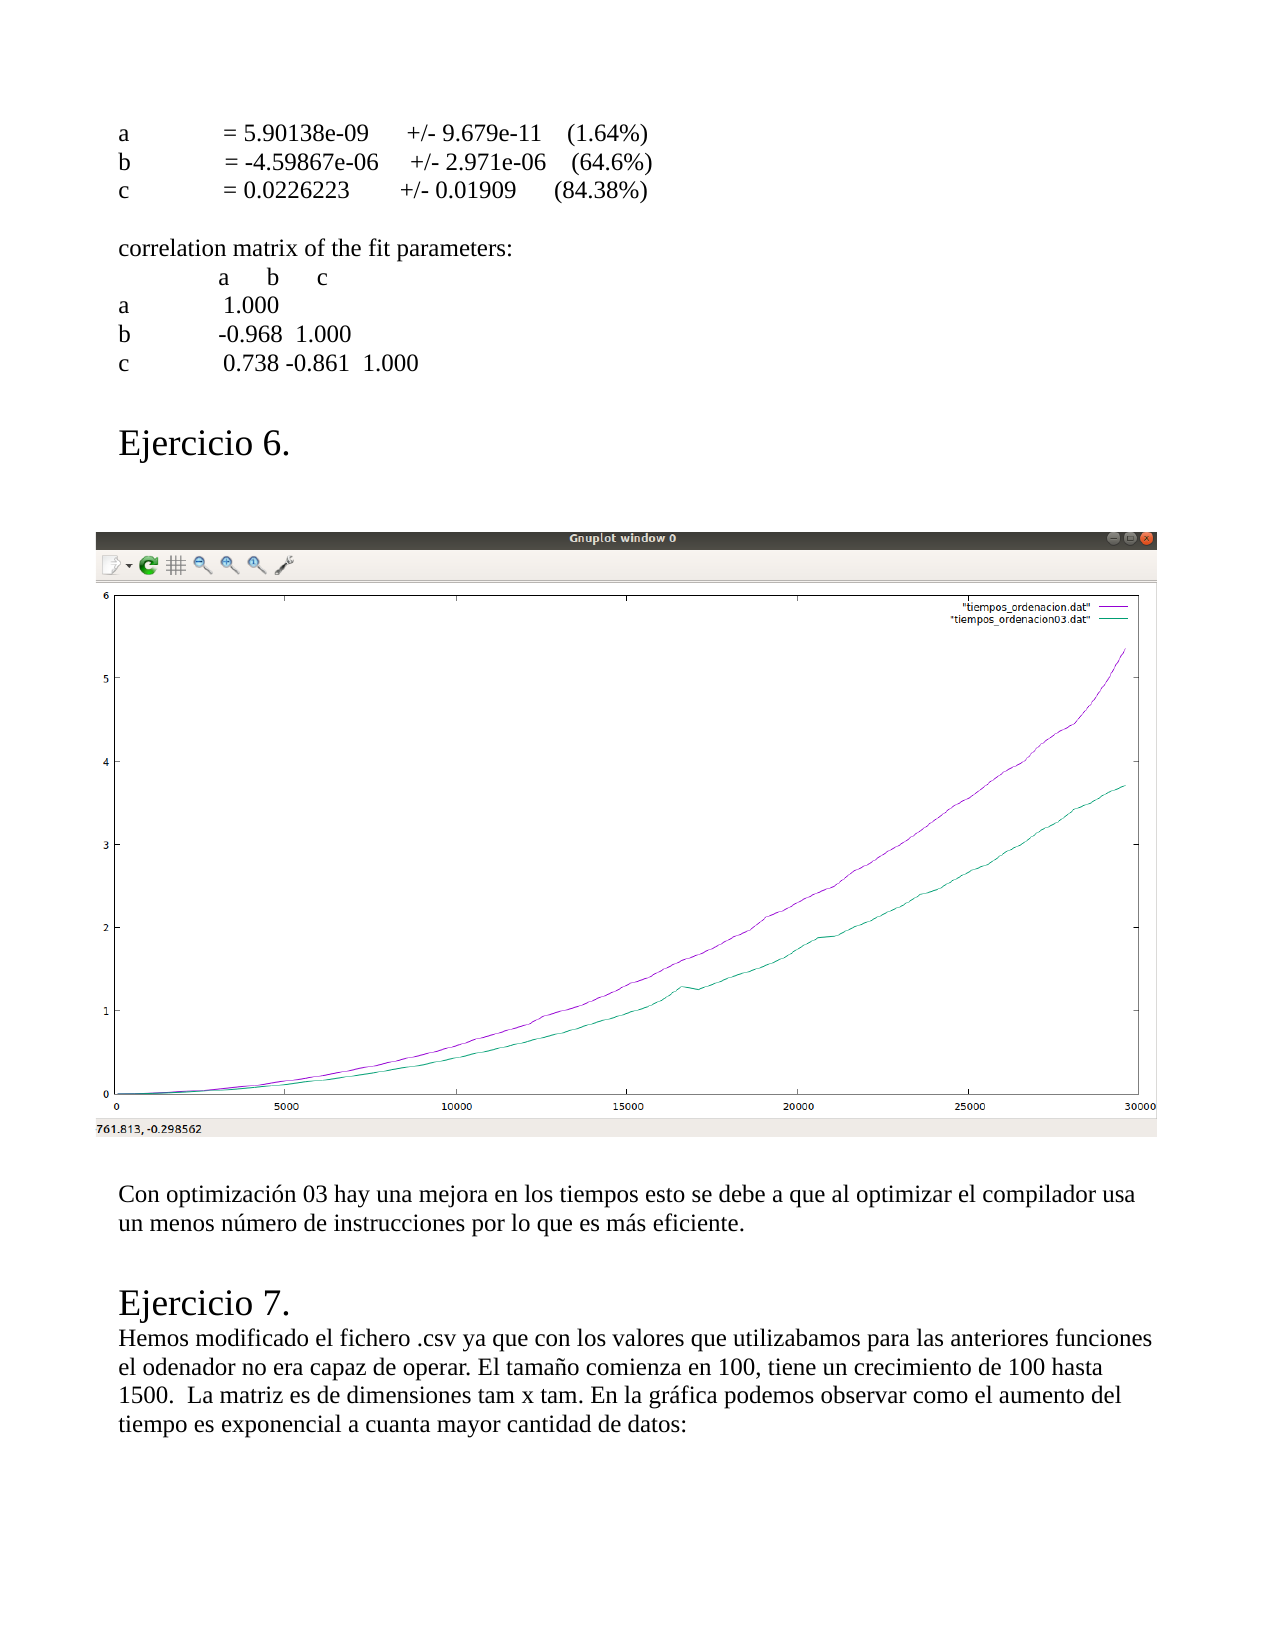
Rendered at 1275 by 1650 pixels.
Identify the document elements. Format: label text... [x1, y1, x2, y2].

text c = 0.0226223 +/- 0.01909 (84.38%) [118, 176, 1157, 204]
text c 0.738 -0.861 1.000 [118, 348, 1157, 377]
text Hemos modificado el fichero .csv ya que con los valores que utilizabamos para las anteriores funciones el odenador no era capaz de operar. El tamaño comienza en 100, tiene un crecimiento de 100 hasta 1500. La matriz es de dimensiones tam x tam. En la gráfica podemos observar como el aumento del tiempo es exponencial a cuanta mayor cantidad de datos: [118, 1323, 1157, 1438]
picture [95, 532, 1157, 1137]
text b = -4.59867e-06 +/- 2.971e-06 (64.6%) [118, 147, 1157, 176]
text a = 5.90138e-09 +/- 9.679e-11 (1.64%) [118, 118, 1157, 147]
text Ejercicio 7. [118, 1280, 1157, 1323]
text a b c [118, 262, 1157, 291]
text correlation matrix of the fit parameters: [118, 233, 1157, 262]
text b -0.968 1.000 [118, 319, 1157, 348]
text Ejercicio 6. [118, 420, 1157, 463]
text Con optimización 03 hay una mejora en los tiempos esto se debe a que al optimizar el compilador usa un menos número de instrucciones por lo que es más eficiente. [118, 1179, 1157, 1237]
text a 1.000 [118, 291, 1157, 319]
